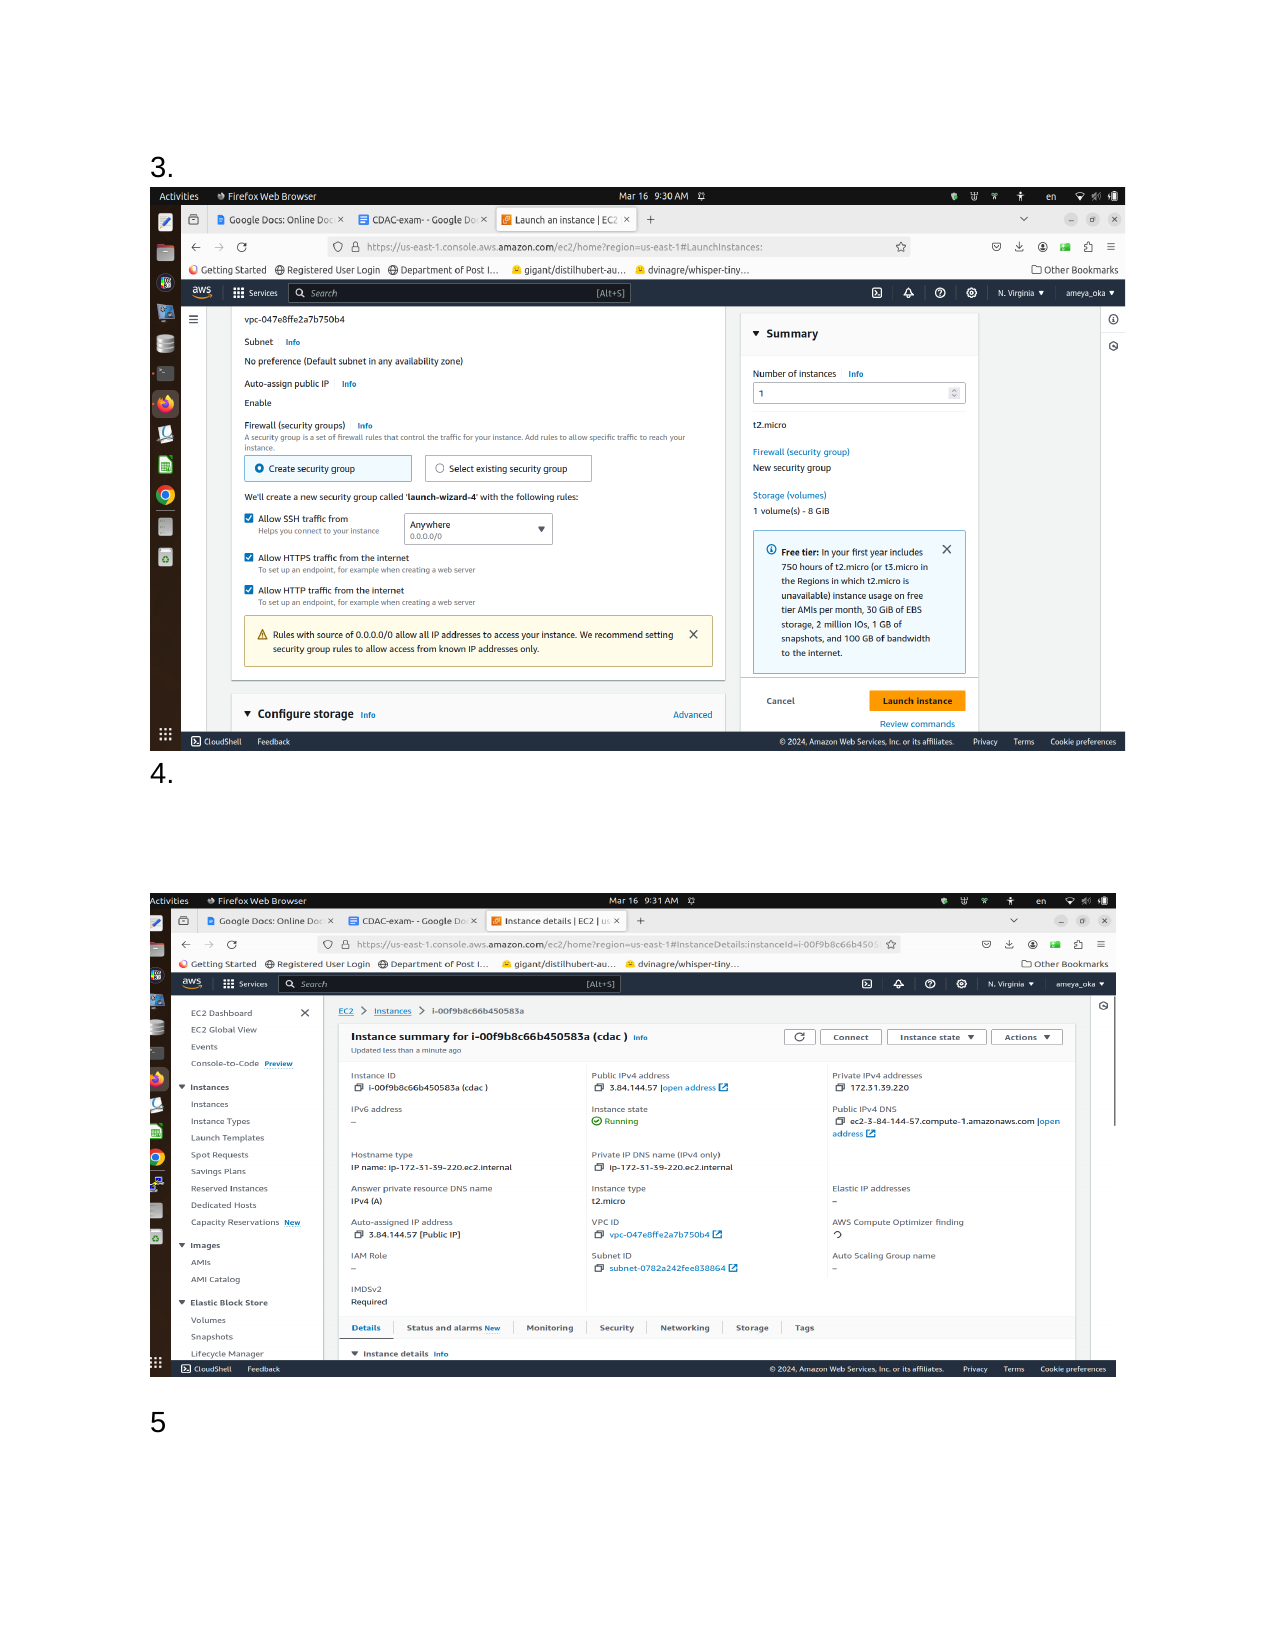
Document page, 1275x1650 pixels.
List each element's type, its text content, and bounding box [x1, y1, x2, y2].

text 3. [150, 150, 1125, 187]
text 4.5 [150, 751, 1125, 1438]
picture [150, 965, 1090, 1360]
picture [150, 187, 1125, 751]
